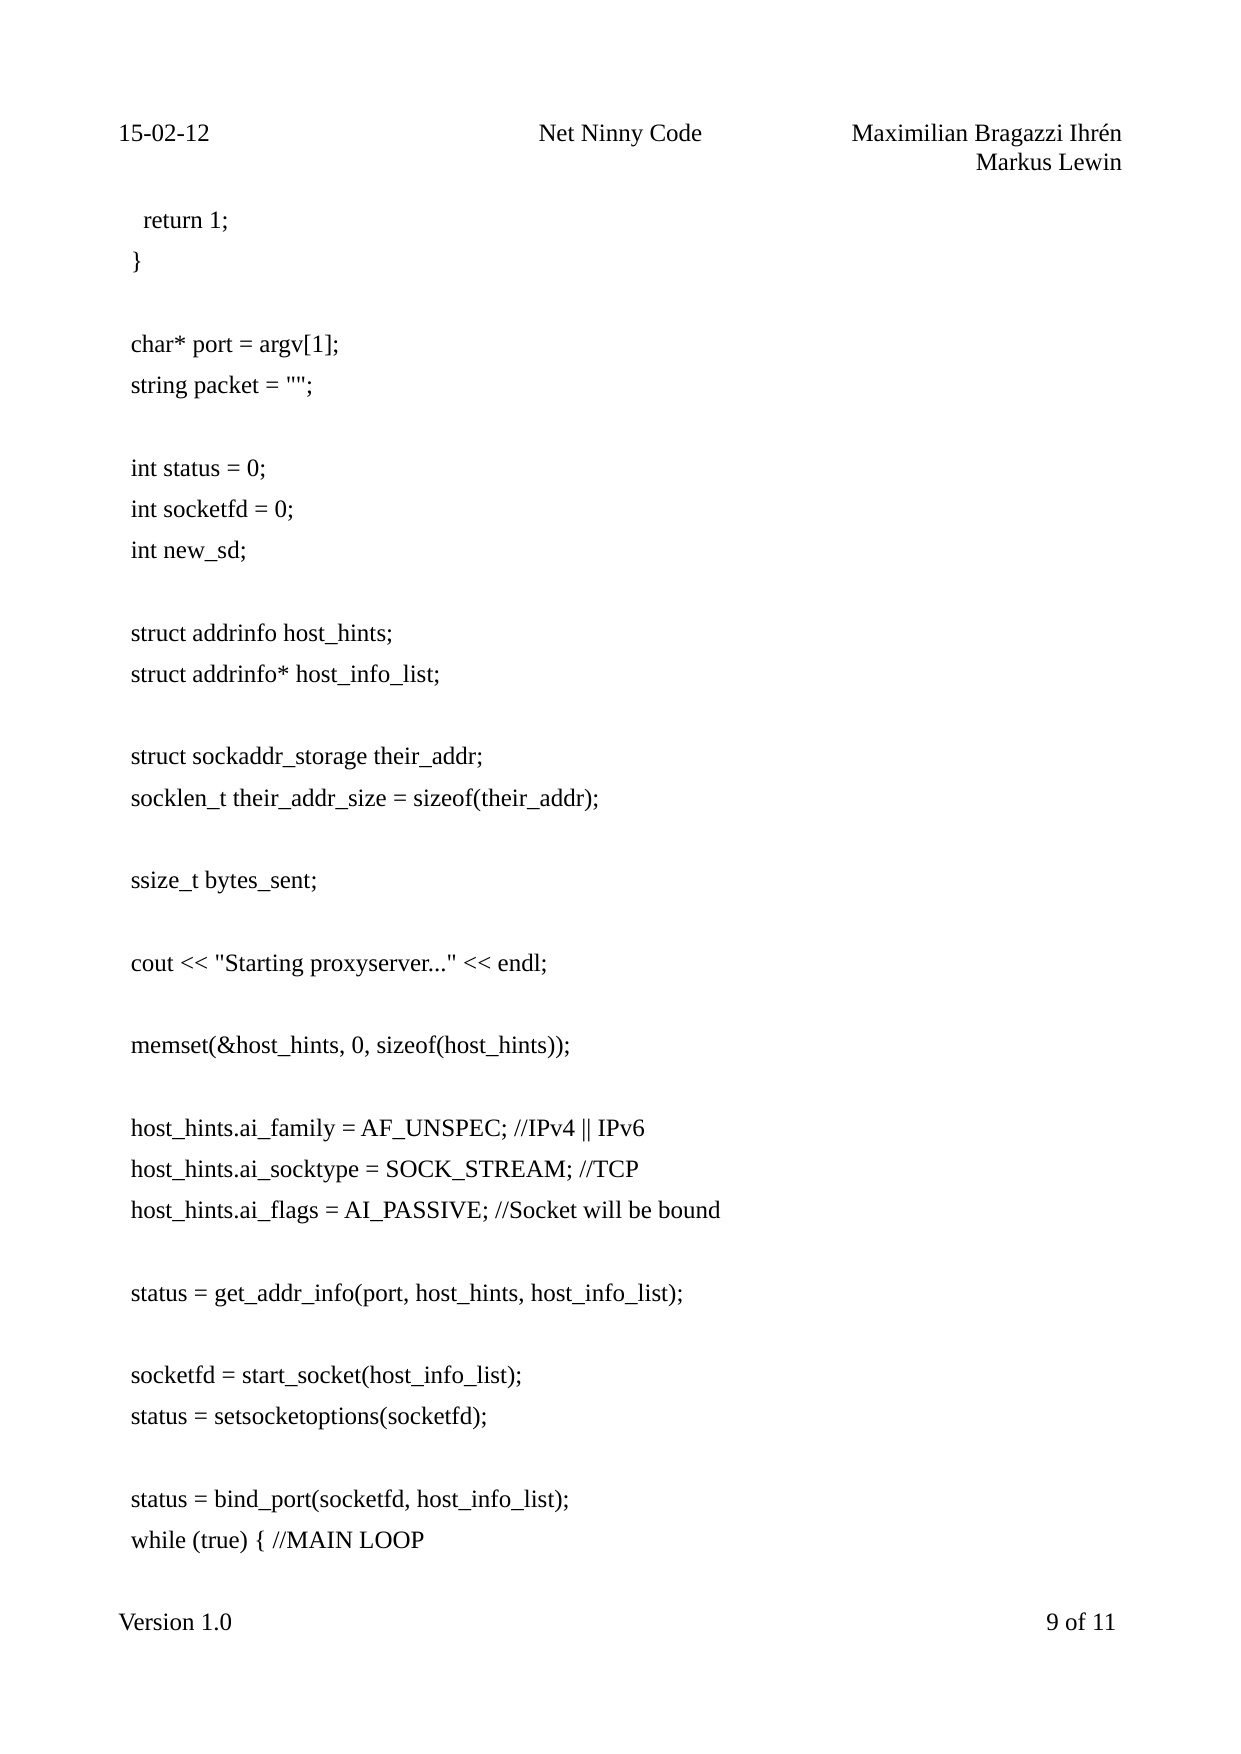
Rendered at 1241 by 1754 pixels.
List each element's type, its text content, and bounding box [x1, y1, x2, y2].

text while (true) { //MAIN LOOP [118, 1525, 1122, 1554]
text return 1; [118, 205, 1122, 234]
text struct addrinfo host_hints; [118, 618, 1122, 646]
text socketfd = start_socket(host_info_list); [118, 1360, 1122, 1389]
text struct addrinfo* host_info_list; [118, 659, 1122, 688]
text string packet = ""; [118, 370, 1122, 399]
text host_hints.ai_family = AF_UNSPEC; //IPv4 || IPv6 [118, 1113, 1122, 1141]
text cout << "Starting proxyserver..." << endl; [118, 948, 1122, 976]
text socklen_t their_addr_size = sizeof(their_addr); [118, 783, 1122, 811]
text int new_sd; [118, 535, 1122, 564]
text status = bind_port(socketfd, host_info_list); [118, 1484, 1122, 1513]
text ssize_t bytes_sent; [118, 865, 1122, 894]
text int socketfd = 0; [118, 494, 1122, 523]
text struct sockaddr_storage their_addr; [118, 741, 1122, 770]
text int status = 0; [118, 453, 1122, 481]
text status = setsocketoptions(socketfd); [118, 1401, 1122, 1430]
text memset(&host_hints, 0, sizeof(host_hints)); [118, 1030, 1122, 1059]
text status = get_addr_info(port, host_hints, host_info_list); [118, 1278, 1122, 1306]
text host_hints.ai_flags = AI_PASSIVE; //Socket will be bound [118, 1195, 1122, 1224]
text host_hints.ai_socktype = SOCK_STREAM; //TCP [118, 1154, 1122, 1183]
text } [118, 246, 1122, 275]
text char* port = argv[1]; [118, 329, 1122, 358]
